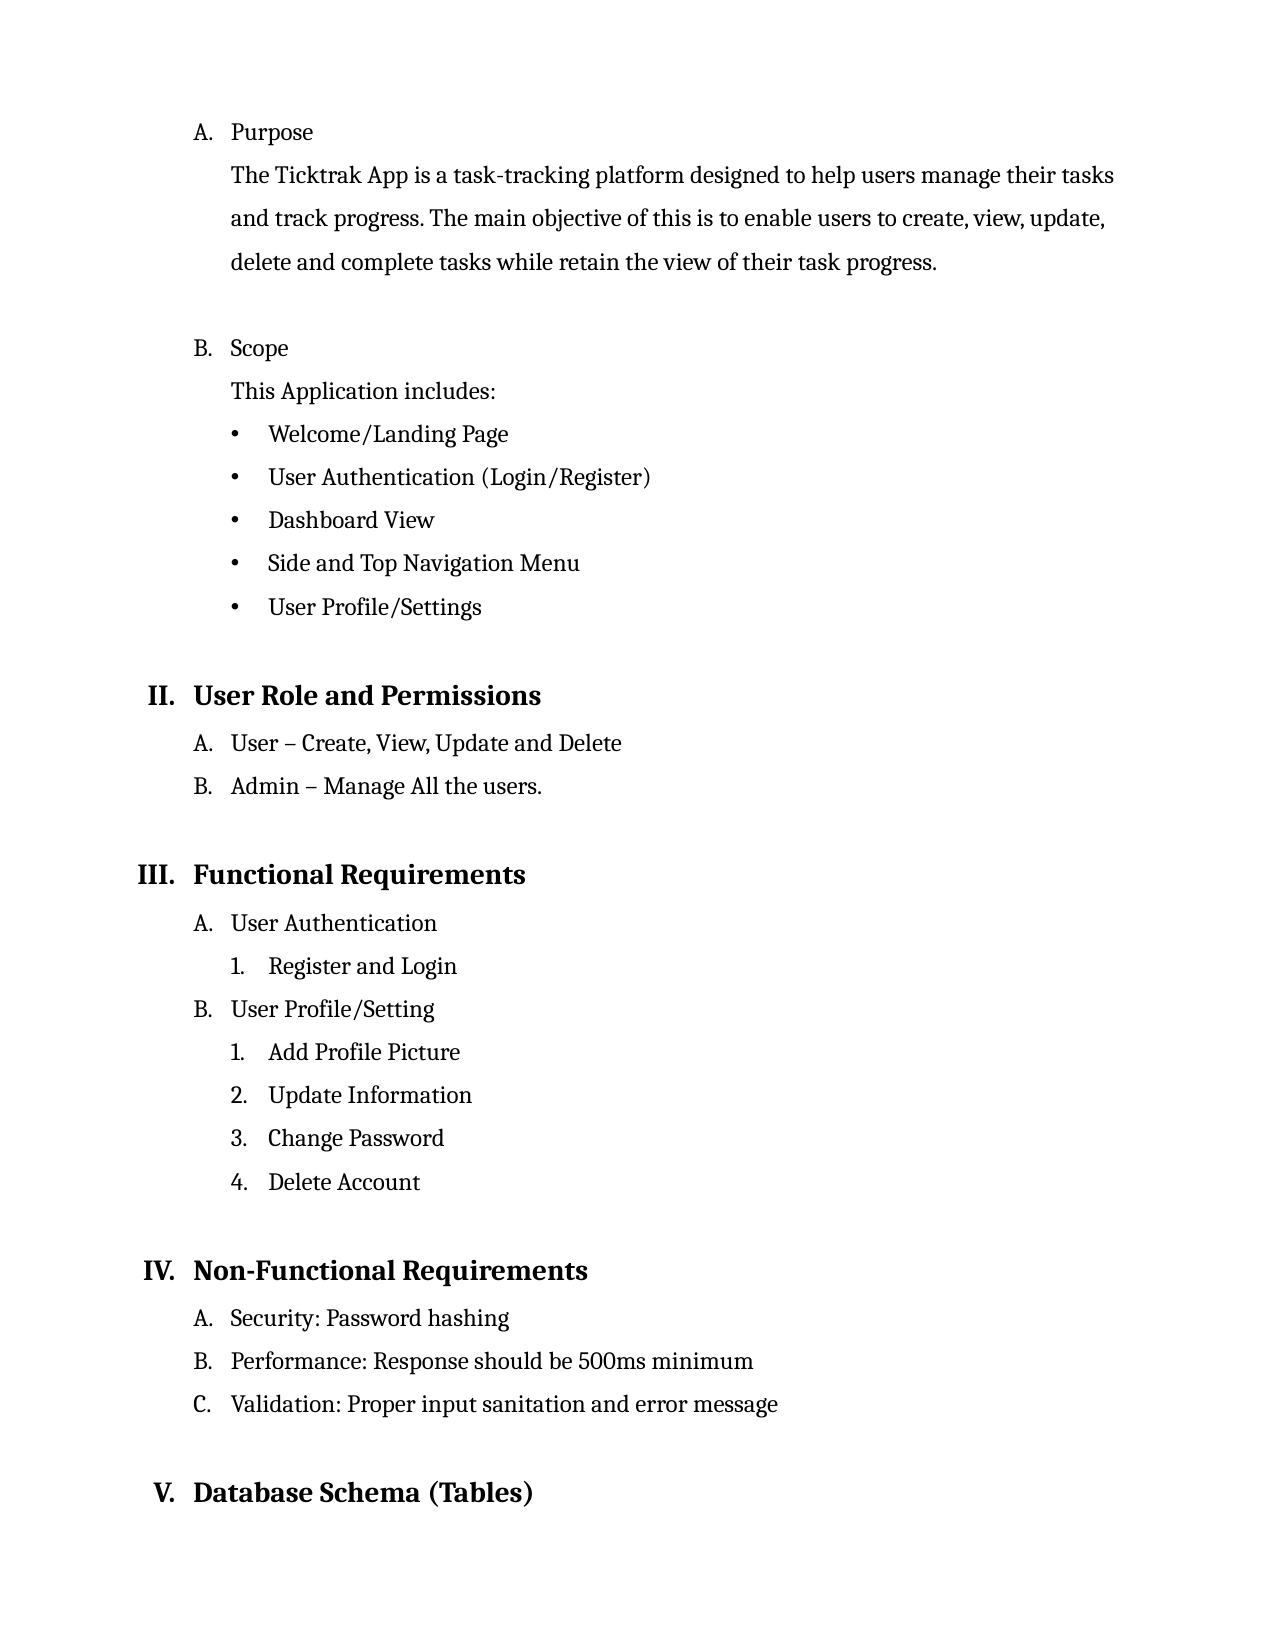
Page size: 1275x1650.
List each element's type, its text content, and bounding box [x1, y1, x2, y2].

list User Authentication (Login/Register) [231, 463, 1157, 492]
list Update Information [231, 1081, 1157, 1110]
list User Profile/Setting [193, 995, 1157, 1024]
list Register and Login [231, 952, 1157, 981]
list This Application includes: [193, 377, 1157, 406]
list Purpose [193, 118, 1157, 147]
list Add Profile Picture [231, 1038, 1157, 1067]
list Database Schema (Tables) [175, 1477, 1157, 1510]
list Side and Top Navigation Menu [231, 549, 1157, 578]
list Functional Requirements [175, 858, 1157, 892]
list Validation: Proper input sanitation and error message [193, 1390, 1157, 1419]
list Scope [193, 334, 1157, 362]
list Delete Account [231, 1167, 1157, 1196]
list Admin – Manage All the users. [193, 772, 1157, 801]
list Non-Functional Requirements [175, 1254, 1157, 1287]
list Security: Password hashing [193, 1304, 1157, 1333]
list User Profile/Settings [231, 592, 1157, 621]
list Performance: Response should be 500ms minimum [193, 1347, 1157, 1376]
list Change Password [231, 1124, 1157, 1153]
list The Ticktrak App is a task-tracking platform designed to help users manage their tasks and track progress. The main objective of this is to enable users to create, view, update, delete and complete tasks while retain the view of their task progress. [193, 161, 1157, 276]
list User – Create, View, Update and Delete [193, 729, 1157, 758]
list Welcome/Landing Page [231, 420, 1157, 449]
list Dashboard View [231, 506, 1157, 535]
list User Role and Permissions [175, 679, 1157, 712]
list User Authentication [193, 909, 1157, 937]
